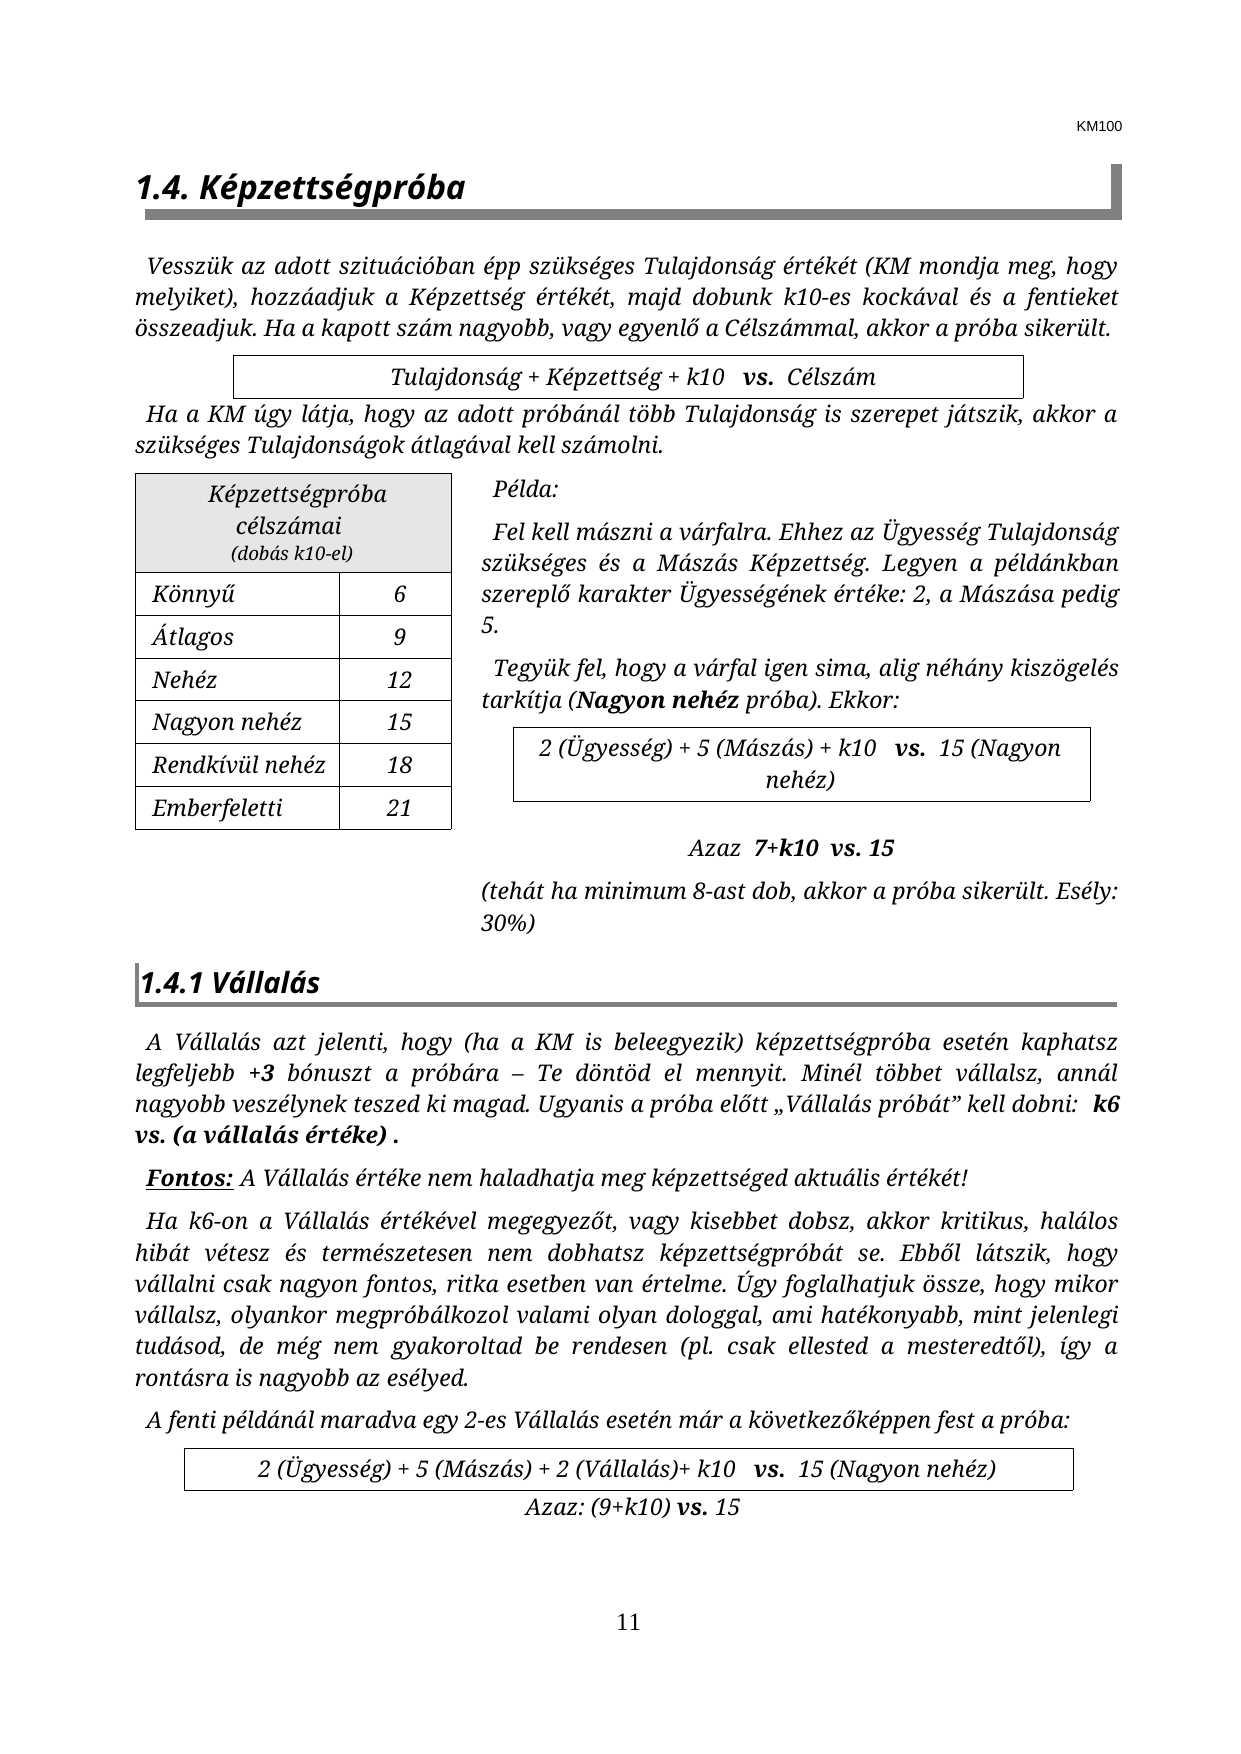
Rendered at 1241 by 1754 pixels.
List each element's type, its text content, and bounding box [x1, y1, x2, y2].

table_cell Könnyű [136, 573, 339, 615]
text Ha k6-on a Vállalás értékével megegyezőt, vagy kisebbet dobsz, akkor kritikus, halálos hibát vétesz és természetesen nem dobhatsz képzettségpróbát se. Ebből látszik, hogy vállalni csak nagyon fontos, ritka esetben van értelme. Úgy foglalhatjuk össze, hogy mikor vállalsz, olyankor megpróbálkozol valami olyan dologgal, ami hatékonyabb, mint jelenlegi tudásod, de még nem gyakoroltad be rendesen (pl. csak ellested a mesteredtől), így a rontásra is nagyobb az esélyed. [134, 1205, 1122, 1393]
text A Vállalás azt jelenti, hogy (ha a KM is beleegyezik) képzettségpróba esetén kaphatsz legfeljebb +3 bónuszt a próbára – Te döntöd el mennyit. Minél többet vállalsz, annál nagyobb veszélynek teszed ki magad. Ugyanis a próba előtt „Vállalás próbát” kell dobni: k6 vs. (a vállalás értéke) . [134, 1025, 1122, 1150]
text Ha a KM úgy látja, hogy az adott próbánál több Tulajdonság is szerepet játszik, akkor a szükséges Tulajdonságok átlagával kell számolni. [134, 398, 1122, 461]
text A fenti példánál maradva egy 2-es Vállalás esetén már a következőképpen fest a próba: [134, 1404, 1122, 1436]
subtitle Képzettségpróba [134, 164, 1111, 209]
table_header Tulajdonság + Képzettség + k10 vs. Célszám [234, 356, 1023, 398]
table_header Képzettségpróba célszámai (dobás k10-el) [136, 474, 451, 572]
text Fontos: A Vállalás értéke nem haladhatja meg képzettséged aktuális értékét! [134, 1162, 1122, 1193]
table_cell Átlagos [136, 616, 339, 658]
table_cell Rendkívül nehéz [136, 744, 339, 786]
table_cell Nehéz [136, 659, 339, 700]
table_cell 6 [340, 573, 451, 615]
table_cell Nagyon nehéz [136, 701, 339, 743]
subtitle Vállalás [139, 963, 1122, 1002]
text Fel kell mászni a várfalra. Ehhez az Ügyesség Tulajdonság szükséges és a Mászás Képzettség. Legyen a példánkban szereplő karakter Ügyességének értéke: 2, a Mászása pedig 5. [481, 516, 1122, 641]
table_cell 9 [340, 616, 451, 658]
table_cell 21 [340, 787, 451, 829]
table_header 2 (Ügyesség) + 5 (Mászás) + k10 vs. 15 (Nagyon nehéz) [514, 728, 1090, 801]
text Vesszük az adott szituációban épp szükséges Tulajdonság értékét (KM mondja meg, hogy melyiket), hozzáadjuk a Képzettség értékét, majd dobunk k10-es kockával és a fentieket összeadjuk. Ha a kapott szám nagyobb, vagy egyenlő a Célszámmal, akkor a próba sikerült. [134, 250, 1122, 343]
table_cell 12 [340, 659, 451, 700]
text Azaz: (9+k10) vs. 15 [134, 1490, 1122, 1522]
table_cell 15 [340, 701, 451, 743]
text (tehát ha minimum 8-ast dob, akkor a próba sikerült. Esély: 30%) [481, 875, 1122, 938]
table_header 2 (Ügyesség) + 5 (Mászás) + 2 (Vállalás)+ k10 vs. 15 (Nagyon nehéz) [185, 1449, 1073, 1490]
text Példa: [481, 472, 1122, 504]
table_cell 18 [340, 744, 451, 786]
table_cell Emberfeletti [136, 787, 339, 829]
text Azaz 7+k10 vs. 15 [481, 832, 1122, 863]
text Tegyük fel, hogy a várfal igen sima, alig néhány kiszögelés tarkítja (Nagyon nehéz próba). Ekkor: [481, 652, 1122, 715]
